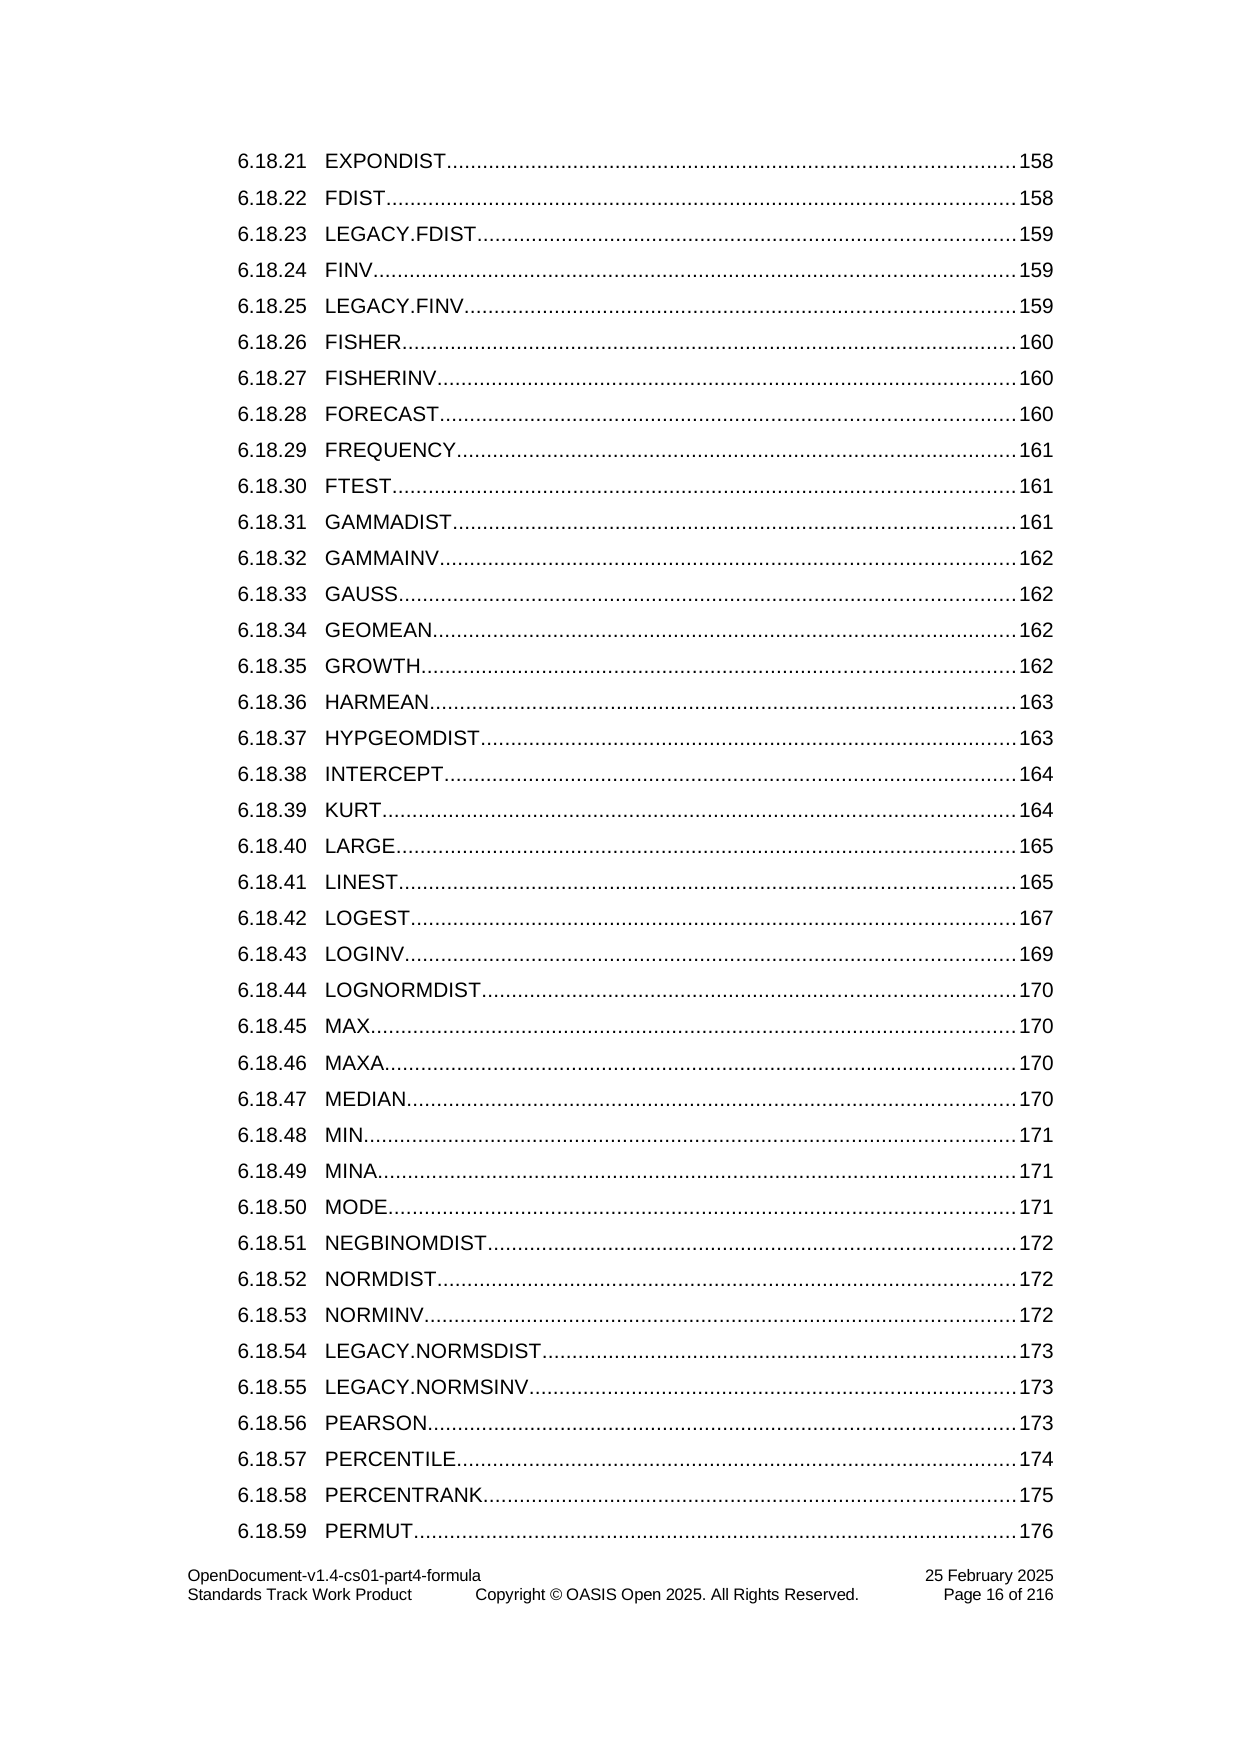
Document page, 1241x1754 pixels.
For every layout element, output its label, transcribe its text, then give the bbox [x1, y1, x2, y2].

text 6.18.36 HARMEAN 163 [237, 691, 1053, 714]
text 6.18.47 MEDIAN 170 [237, 1087, 1053, 1111]
text 6.18.44 LOGNORMDIST 170 [237, 979, 1053, 1002]
text 6.18.24 FINV 159 [237, 258, 1053, 282]
text 6.18.25 LEGACY.FINV 159 [237, 294, 1053, 318]
text 6.18.26 FISHER 160 [237, 330, 1053, 354]
text 6.18.53 NORMINV 172 [237, 1303, 1053, 1327]
text 6.18.54 LEGACY.NORMSDIST 173 [237, 1339, 1053, 1363]
text 6.18.49 MINA 171 [237, 1159, 1053, 1183]
text 6.18.45 MAX 170 [237, 1015, 1053, 1038]
text 6.18.59 PERMUT 176 [237, 1519, 1053, 1543]
text 6.18.33 GAUSS 162 [237, 582, 1053, 606]
text 6.18.30 FTEST 161 [237, 474, 1053, 498]
text 6.18.38 INTERCEPT 164 [237, 763, 1053, 786]
text 6.18.23 LEGACY.FDIST 159 [237, 222, 1053, 246]
text 6.18.48 MIN 171 [237, 1123, 1053, 1147]
text 6.18.52 NORMDIST 172 [237, 1267, 1053, 1291]
text 6.18.51 NEGBINOMDIST 172 [237, 1231, 1053, 1255]
text 6.18.34 GEOMEAN 162 [237, 618, 1053, 642]
text 6.18.40 LARGE 165 [237, 835, 1053, 858]
text 6.18.57 PERCENTILE 174 [237, 1447, 1053, 1471]
text 6.18.22 FDIST 158 [237, 186, 1053, 209]
text 6.18.32 GAMMAINV 162 [237, 546, 1053, 570]
text 6.18.39 KURT 164 [237, 799, 1053, 822]
text 6.18.58 PERCENTRANK 175 [237, 1483, 1053, 1507]
text 6.18.43 LOGINV 169 [237, 943, 1053, 966]
text 6.18.50 MODE 171 [237, 1195, 1053, 1219]
text 6.18.56 PEARSON 173 [237, 1411, 1053, 1435]
text 6.18.41 LINEST 165 [237, 871, 1053, 894]
text 6.18.29 FREQUENCY 161 [237, 438, 1053, 462]
text 6.18.37 HYPGEOMDIST 163 [237, 727, 1053, 750]
text 6.18.55 LEGACY.NORMSINV 173 [237, 1375, 1053, 1399]
text 6.18.46 MAXA 170 [237, 1051, 1053, 1074]
text 6.18.21 EXPONDIST 158 [237, 150, 1053, 173]
text 6.18.35 GROWTH 162 [237, 654, 1053, 678]
text 6.18.31 GAMMADIST 161 [237, 510, 1053, 534]
text 6.18.28 FORECAST 160 [237, 402, 1053, 426]
text 6.18.27 FISHERINV 160 [237, 366, 1053, 390]
text 6.18.42 LOGEST 167 [237, 907, 1053, 930]
